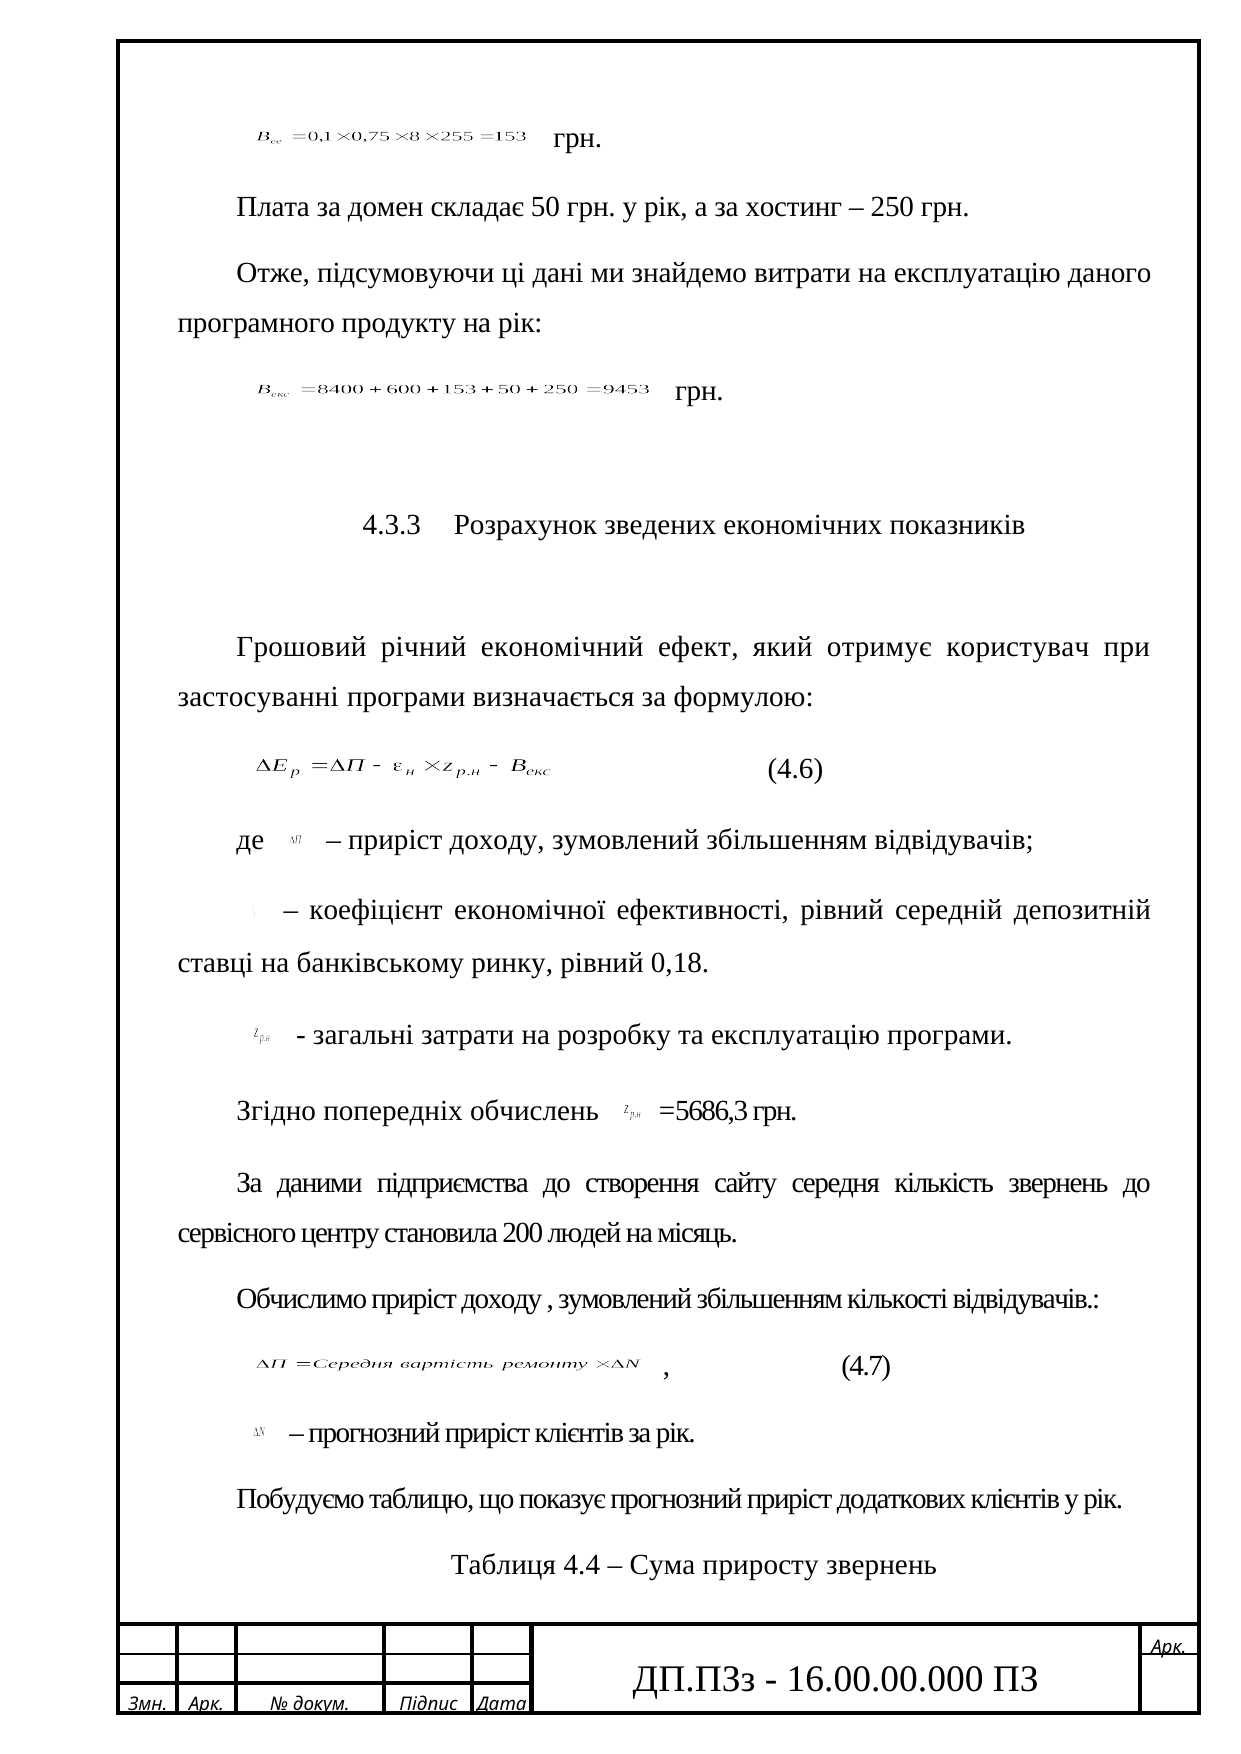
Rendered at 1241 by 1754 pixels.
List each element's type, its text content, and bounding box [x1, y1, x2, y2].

text де – приріст доходу, зумовлений збільшенням відвідувачів; [177, 822, 1152, 856]
text Таблиця 4.4 – Сума приросту звернень [177, 1547, 1152, 1581]
text Отже, підсумовуючи ці дані ми знайдемо витрати на експлуатацію даного програмного продукту на рік: [177, 255, 1152, 339]
text Обчислимо приріст доходу , зумовлений збільшенням кількості відвідувачів.: [177, 1281, 1152, 1315]
text Побудуємо таблицю, що показує прогнозний приріст додаткових клієнтів у рік. [177, 1481, 1152, 1514]
text , (4.7) [177, 1348, 1152, 1382]
list Розрахунок зведених економічних показників [177, 507, 1152, 541]
text За даними підприємства до створення сайту середня кількість звернень до сервісного центру становила 200 людей на місяць. [177, 1165, 1152, 1249]
text грн. [177, 372, 1152, 408]
text Плата за домен складає 50 грн. у рік, а за хостинг – 250 грн. [177, 189, 1152, 222]
text - загальні затрати на розробку та експлуатацію програми. [177, 1012, 1152, 1056]
text – коефіцієнт економічної ефективності, рівний середній депозитній ставці на банківському ринку, рівний 0,18. [177, 889, 1152, 979]
text грн. [177, 118, 1152, 156]
text – прогнозний приріст клієнтів за рік. [177, 1415, 1152, 1448]
text (4.6) [177, 746, 1152, 789]
text Грошовий річний економічний ефект, який отримує користувач при застосуванні програми визначається за формулою: [177, 629, 1152, 713]
text Згідно попередніх обчислень =5686,3 грн. [177, 1088, 1152, 1132]
